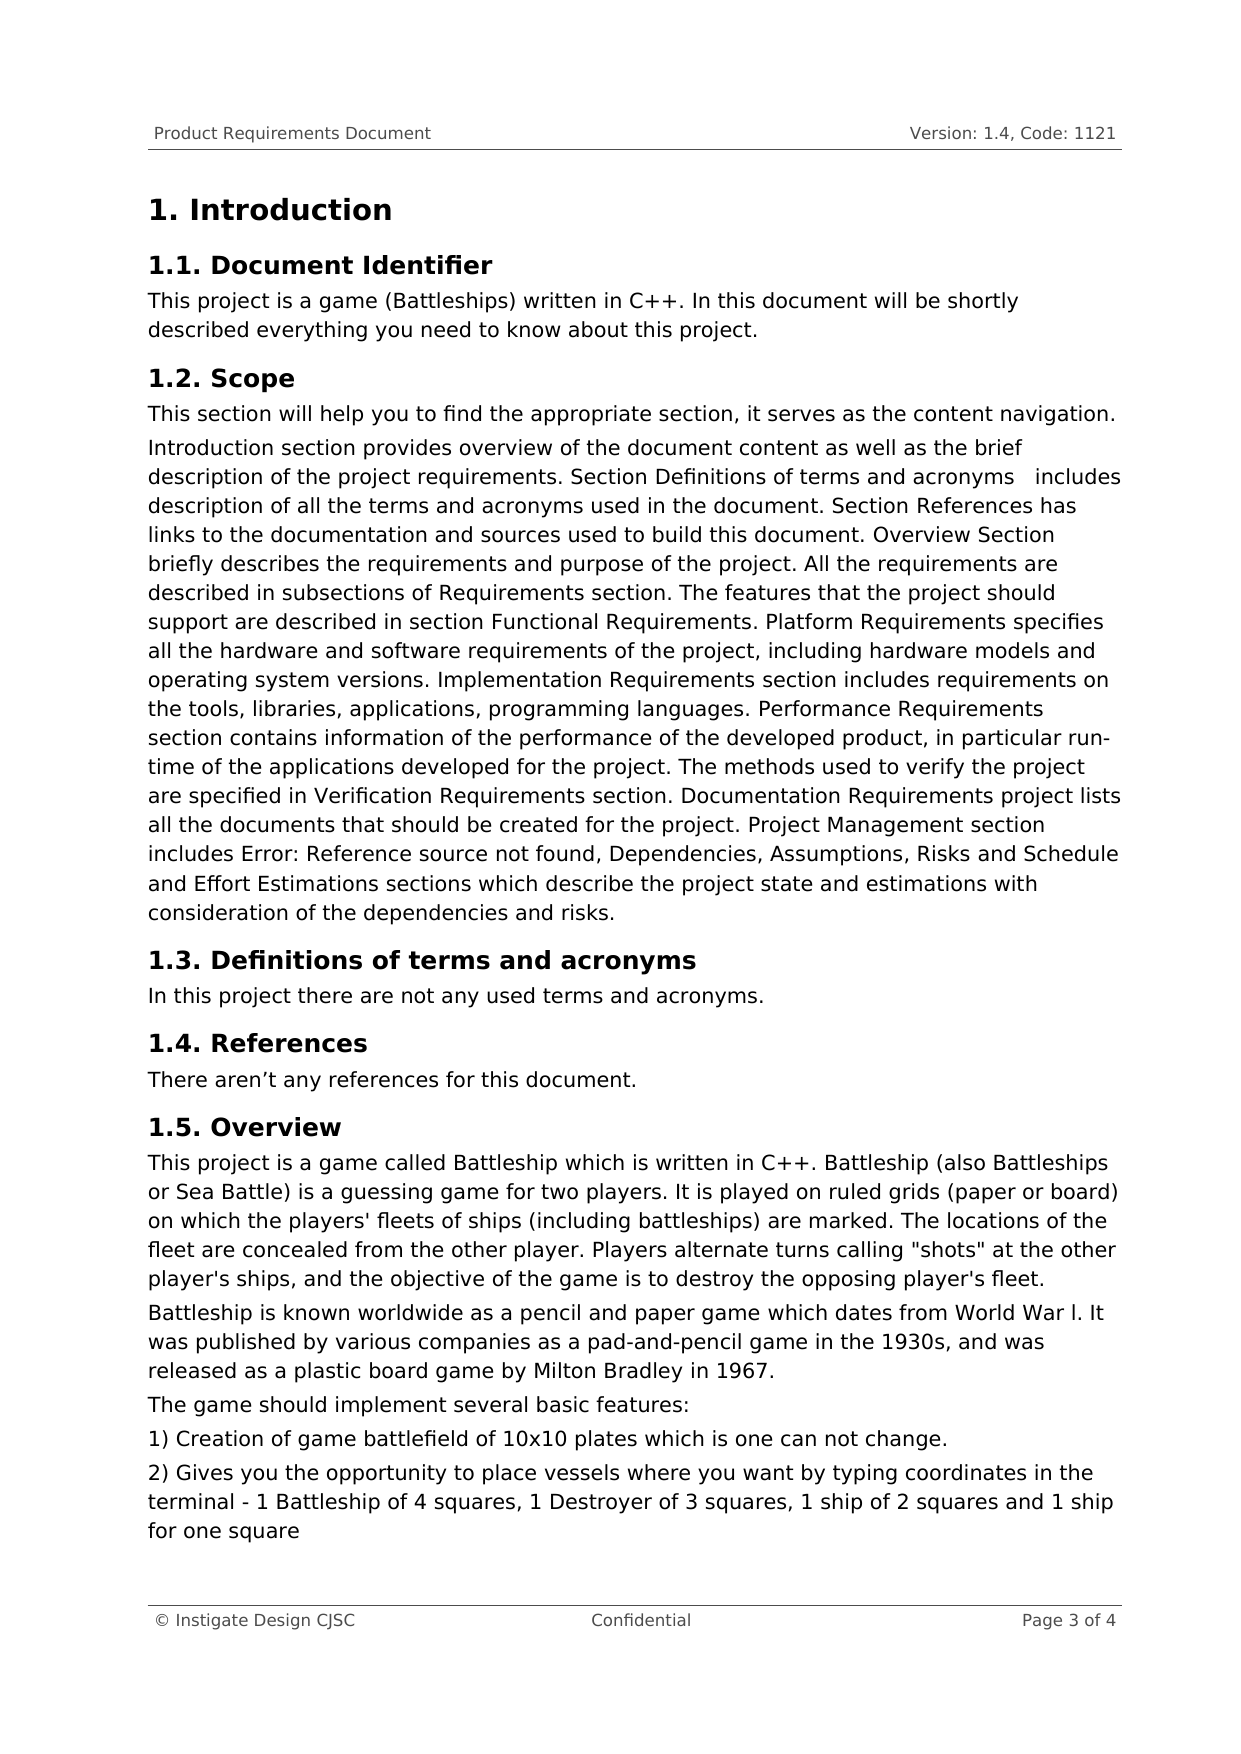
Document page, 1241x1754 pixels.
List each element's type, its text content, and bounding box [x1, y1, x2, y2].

subtitle Scope [148, 364, 1122, 393]
subtitle Overview [148, 1113, 1122, 1142]
subtitle Document Identifier [148, 251, 1122, 280]
text 1) Creation of game battlefield of 10x10 plates which is one can not change. [148, 1427, 1122, 1451]
text This project is a game called Battleship which is written in C++. Battleship (also Battleships or Sea Battle) is a guessing game for two players. It is played on ruled grids (paper or board) on which the players' fleets of ships (including battleships) are marked. The locations of the fleet are concealed from the other player. Players alternate turns calling "shots" at the other player's ships, and the objective of the game is to destroy the opposing player's fleet. [148, 1151, 1122, 1292]
text The game should implement several basic features: [148, 1393, 1122, 1417]
text There aren’t any references for this document. [148, 1068, 1122, 1092]
subtitle Definitions of terms and acronyms [148, 946, 1122, 975]
text Introduction section provides overview of the document content as well as the brief description of the project requirements. Section Definitions of terms and acronyms includes description of all the terms and acronyms used in the document. Section References has links to the documentation and sources used to build this document. Overview Section briefly describes the requirements and purpose of the project. All the requirements are described in subsections of Requirements section. The features that the project should support are described in section Functional Requirements. Platform Requirements specifies all the hardware and software requirements of the project, including hardware models and operating system versions. Implementation Requirements section includes requirements on the tools, libraries, applications, programming languages. Performance Requirements section contains information of the performance of the developed product, in particular run-time of the applications developed for the project. The methods used to verify the project are specified in Verification Requirements section. Documentation Requirements project lists all the documents that should be created for the project. Project Management section includes Error: Reference source not found, Dependencies, Assumptions, Risks and Schedule and Effort Estimations sections which describe the project state and estimations with consideration of the dependencies and risks. [148, 436, 1122, 925]
text In this project there are not any used terms and acronyms. [148, 984, 1122, 1008]
text 2) Gives you the opportunity to place vessels where you want by typing coordinates in the terminal - 1 Battleship of 4 squares, 1 Destroyer of 3 squares, 1 ship of 2 squares and 1 ship for one square [148, 1461, 1122, 1543]
text This section will help you to find the appropriate section, it serves as the content navigation. [148, 402, 1122, 426]
subtitle Introduction [148, 194, 1122, 228]
text This project is a game (Battleships) written in C++. In this document will be shortly described everything you need to know about this project. [148, 289, 1122, 343]
subtitle References [148, 1030, 1122, 1059]
text Battleship is known worldwide as a pencil and paper game which dates from World War l. It was published by various companies as a pad-and-pencil game in the 1930s, and was released as a plastic board game by Milton Bradley in 1967. [148, 1301, 1122, 1384]
